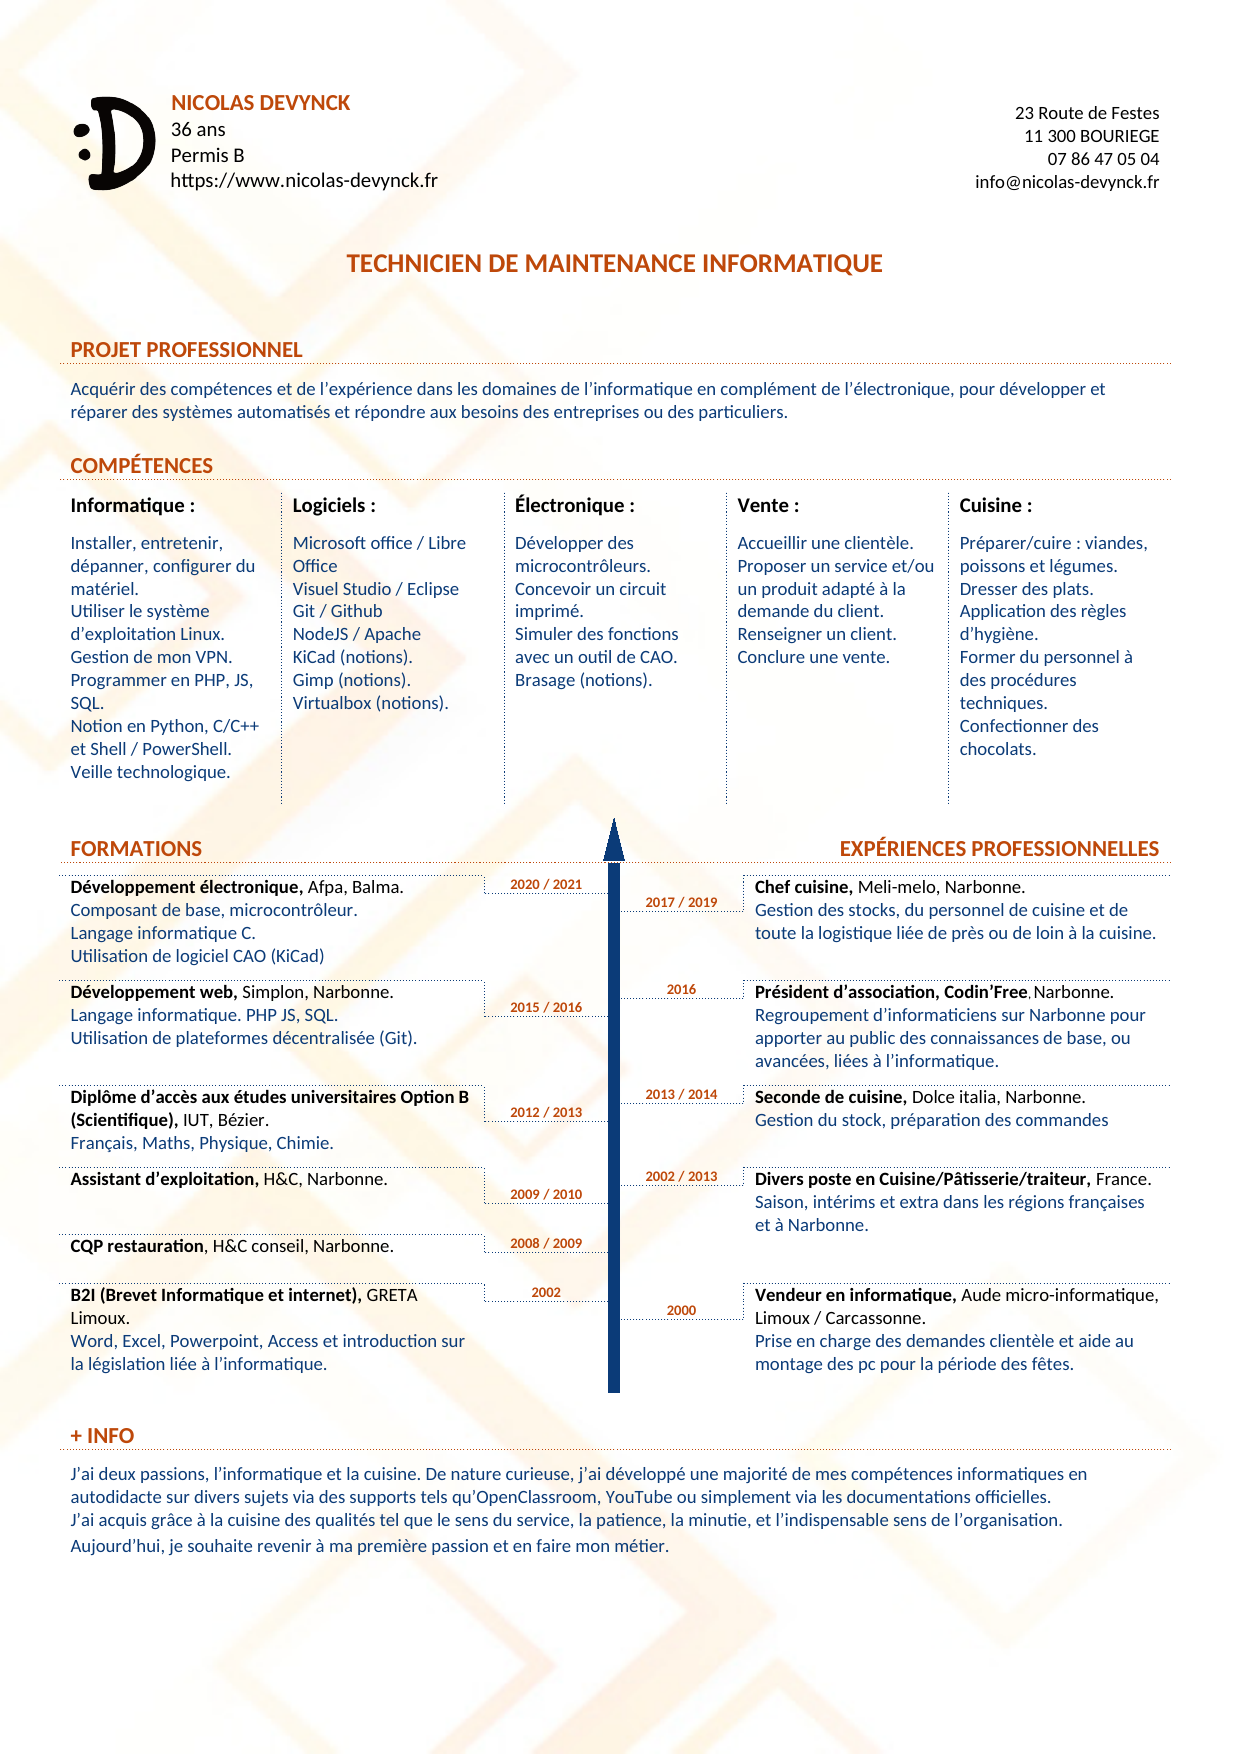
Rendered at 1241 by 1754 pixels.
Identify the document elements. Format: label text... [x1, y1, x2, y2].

table_cell 2002 [484, 1283, 608, 1301]
table_cell [504, 518, 726, 531]
table_cell Informatique : [59, 493, 281, 518]
table_cell [484, 1072, 608, 1085]
table_cell Préparer/cuire : viandes, poissons et légumes. Dresser des plats. Application des règles d’hygiène. Former du personnel à des procédures techniques. Confectionner des chocolats. [948, 531, 1171, 806]
table_cell [744, 1270, 1171, 1283]
table_cell [484, 1375, 608, 1393]
picture [0, 0, 1241, 1754]
table_cell Logiciels : [281, 493, 504, 518]
table_cell [620, 1072, 743, 1085]
table_cell 2013 / 2014 [620, 1085, 743, 1103]
table_cell 2020 / 2021 [484, 875, 608, 893]
table_cell Assistant d’exploitation, H&C, Narbonne. [59, 1167, 484, 1221]
table_cell Diplôme d’accès aux études universitaires Option B (Scientifique), IUT, Bézier. Français, Maths, Physique, Chimie. [59, 1085, 484, 1154]
table_cell [620, 1375, 743, 1393]
table_cell [484, 1167, 608, 1185]
table_cell [744, 1375, 1171, 1393]
table_cell [620, 967, 743, 980]
table_cell [484, 894, 608, 967]
table_cell Vente : [726, 493, 948, 518]
table_cell [59, 364, 1171, 378]
table_cell [484, 1085, 608, 1103]
table_cell [620, 912, 743, 967]
table_cell [59, 863, 608, 875]
table_cell [59, 1450, 1171, 1462]
table_cell Installer, entretenir, dépanner, configurer du matériel. Utiliser le système d’exploitation Linux. Gestion de mon VPN. Programmer en PHP, JS, SQL. Notion en Python, C/C++ et Shell / PowerShell. Veille technologique. [59, 531, 281, 806]
table_cell Chef cuisine, Meli-melo, Narbonne. Gestion des stocks, du personnel de cuisine et de toute la logistique liée de près ou de loin à la cuisine. [744, 875, 1171, 967]
table_cell [281, 518, 504, 531]
table_cell Président d’association, Codin’Free, Narbonne. Regroupement d’informaticiens sur Narbonne pour apporter au public des connaissances de base, ou avancées, liées à l’informatique. [744, 980, 1171, 1072]
table_cell [484, 1122, 608, 1154]
table_cell [59, 967, 484, 980]
table_header 23 Route de Festes 11 300 BOURIEGE 07 86 47 05 04 info@nicolas-devynck.fr [838, 89, 1171, 218]
table_cell Vendeur en informatique, Aude micro-informatique, Limoux / Carcassonne. Prise en charge des demandes clientèle et aide au montage des pc pour la période des fêtes. [744, 1283, 1171, 1375]
table_cell [620, 875, 743, 893]
table_header NICOLAS DEVYNCK 36 ans Permis B https://www.nicolas-devynck.fr [59, 89, 838, 218]
table_cell + INFO [59, 1393, 1171, 1449]
table_cell 2016 [620, 980, 743, 998]
table_cell Développement web, Simplon, Narbonne. Langage informatique. PHP JS, SQL. Utilisation de plateformes décentralisée (Git). [59, 980, 484, 1072]
table_cell [59, 1072, 484, 1085]
table_cell [59, 518, 281, 531]
table_cell [620, 1103, 743, 1154]
table_cell [59, 1375, 484, 1393]
table_cell 2015 / 2016 [484, 998, 608, 1017]
table_cell [620, 998, 743, 1072]
table_cell [484, 980, 608, 998]
table_cell [726, 518, 948, 531]
table_cell 2008 / 2009 [484, 1234, 608, 1252]
table_cell [484, 1301, 608, 1375]
table_cell [620, 1283, 743, 1301]
table_cell 2017 / 2019 [620, 894, 743, 912]
table_cell [484, 1221, 608, 1234]
table_cell Acquérir des compétences et de l’expérience dans les domaines de l’informatique en complément de l’électronique, pour développer et réparer des systèmes automatisés et répondre aux besoins des entreprises ou des particuliers. [59, 378, 1171, 423]
table_cell [484, 1204, 608, 1221]
table_cell [59, 1270, 484, 1283]
table_cell Électronique : [504, 493, 726, 518]
table_cell CQP restauration, H&C conseil, Narbonne. [59, 1234, 484, 1270]
table_cell [59, 1154, 484, 1167]
table_cell 2000 [620, 1301, 743, 1319]
table_cell 2002 / 2013 [620, 1167, 743, 1185]
table_cell [948, 518, 1171, 531]
table_cell COMPÉTENCES [59, 424, 1171, 480]
table_cell Cuisine : [948, 493, 1171, 518]
table_cell [620, 1185, 743, 1270]
table_cell Seconde de cuisine, Dolce italia, Narbonne. Gestion du stock, préparation des commandes [744, 1085, 1171, 1154]
table_cell Microsoft office / Libre Office Visuel Studio / Eclipse Git / Github NodeJS / Apache KiCad (notions). Gimp (notions). Virtualbox (notions). [281, 531, 504, 806]
table_cell [484, 967, 608, 980]
table_cell [484, 1017, 608, 1072]
table_cell B2I (Brevet Informatique et internet), GRETA Limoux. Word, Excel, Powerpoint, Access et introduction sur la législation liée à l’informatique. [59, 1283, 484, 1375]
table_cell [484, 1253, 608, 1270]
table_cell [744, 1154, 1171, 1167]
table_cell [608, 863, 620, 1393]
table_cell [59, 480, 1171, 493]
table_cell [484, 1270, 608, 1283]
table_cell Divers poste en Cuisine/Pâtisserie/traiteur, France. Saison, intérims et extra dans les régions françaises et à Narbonne. [744, 1167, 1171, 1270]
table_cell Accueillir une clientèle. Proposer un service et/ou un produit adapté à la demande du client. Renseigner un client. Conclure une vente. [726, 531, 948, 806]
table_cell 2009 / 2010 [484, 1185, 608, 1203]
table_cell TECHNICIEN DE MAINTENANCE INFORMATIQUE [59, 218, 1171, 307]
table_cell Développer des microcontrôleurs. Concevoir un circuit imprimé. Simuler des fonctions avec un outil de CAO. Brasage (notions). [504, 531, 726, 806]
table_cell J’ai deux passions, l’informatique et la cuisine. De nature curieuse, j’ai développé une majorité de mes compétences informatiques en autodidacte sur divers sujets via des supports tels qu’OpenClassroom, YouTube ou simplement via les documentations officielles. J’ai acquis grâce à la cuisine des qualités tel que le sens du service, la patience, la minutie, et l’indispensable sens de l’organisation. Aujourd’hui, je souhaite revenir à ma première passion et en faire mon métier. [59, 1462, 1171, 1572]
table_cell [620, 1320, 743, 1375]
table_cell [59, 1221, 484, 1234]
table_cell EXPÉRIENCES PROFESSIONNELLES [615, 806, 1171, 862]
table_cell [744, 1072, 1171, 1085]
table_cell [744, 967, 1171, 980]
table_cell FORMATIONS [59, 806, 615, 862]
table_cell [484, 1154, 608, 1167]
table_cell [620, 1154, 743, 1167]
table_cell [620, 1270, 743, 1283]
table_cell 2012 / 2013 [484, 1103, 608, 1122]
table_cell Développement électronique, Afpa, Balma. Composant de base, microcontrôleur. Langage informatique C. Utilisation de logiciel CAO (KiCad) [59, 875, 484, 967]
table_cell [620, 863, 1171, 875]
table_cell PROJET PROFESSIONNEL [59, 307, 1171, 364]
